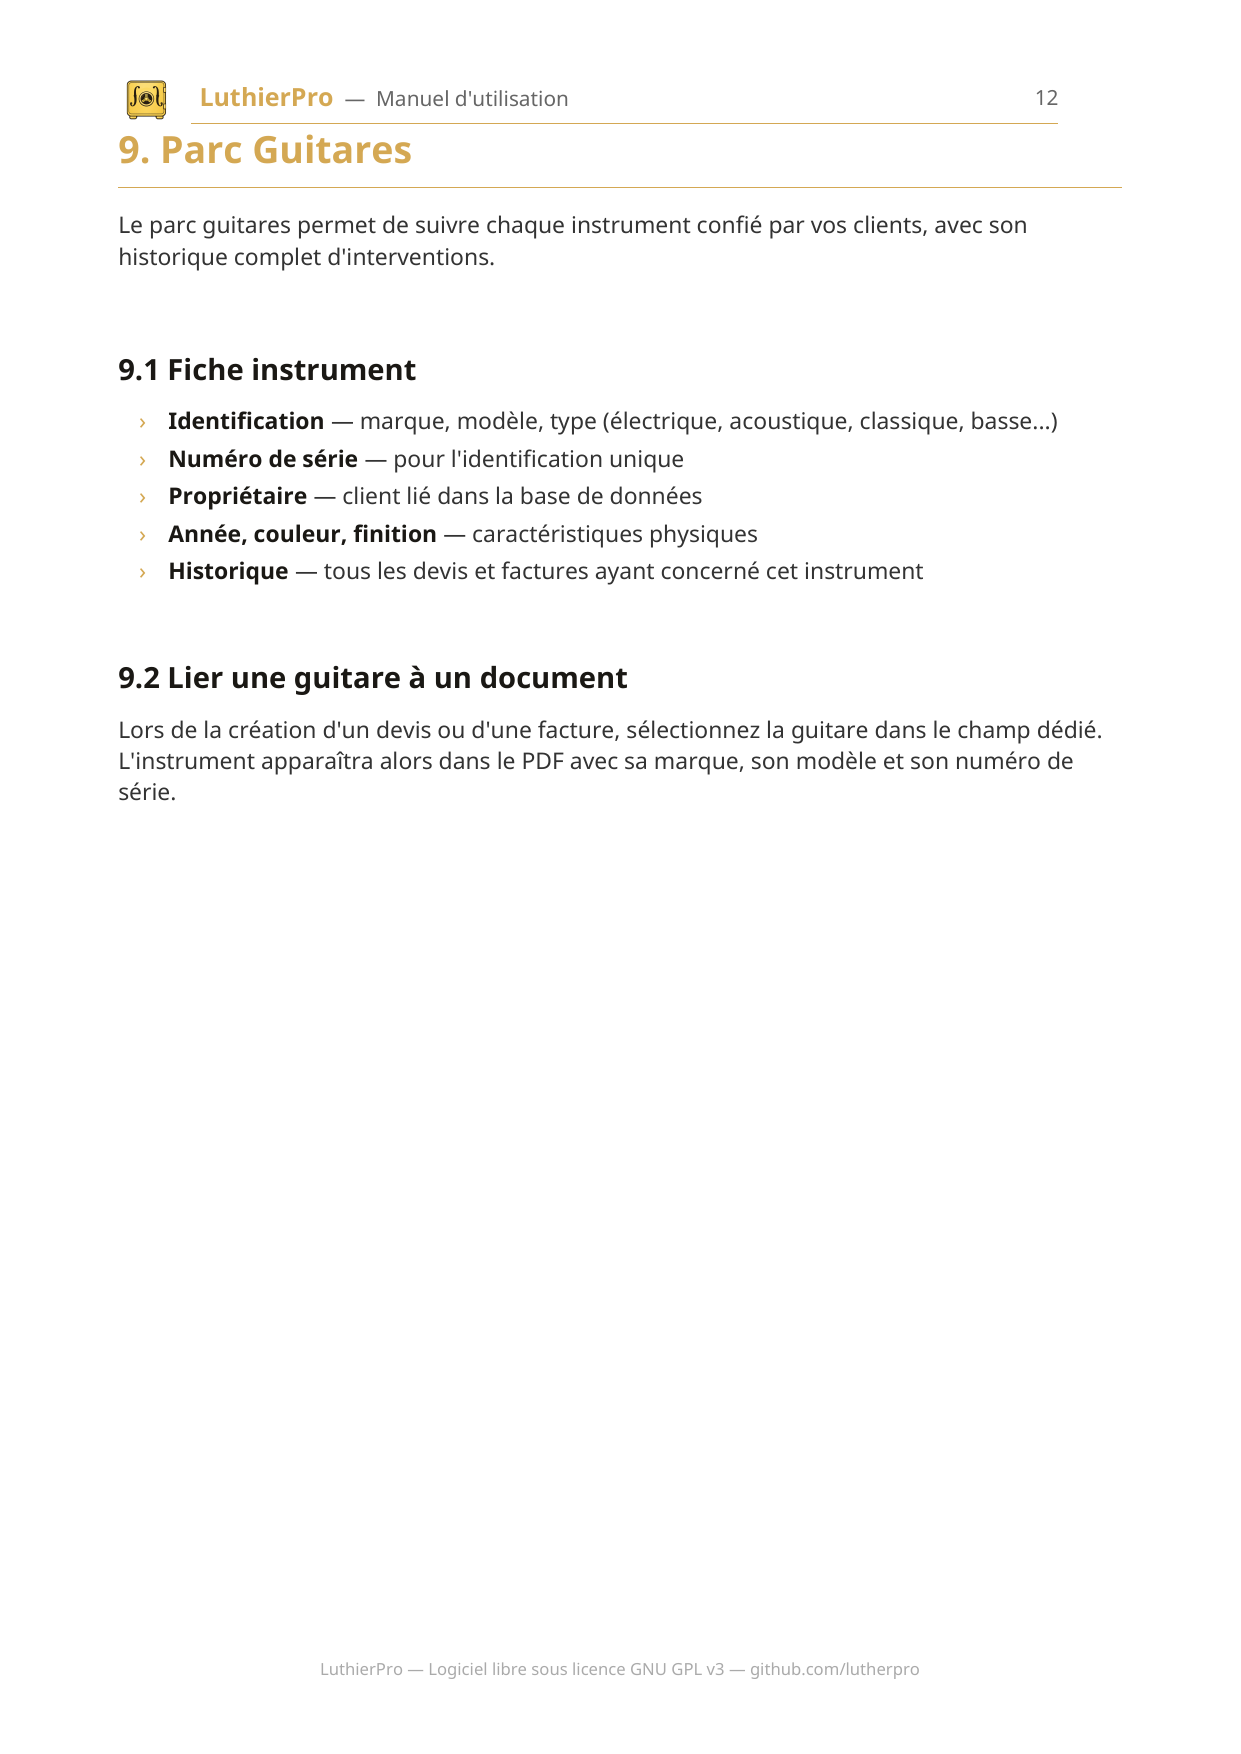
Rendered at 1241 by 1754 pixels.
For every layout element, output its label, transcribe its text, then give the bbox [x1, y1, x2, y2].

list Propriétaire — client lié dans la base de données [139, 480, 1122, 512]
list Historique — tous les devis et factures ayant concerné cet instrument [139, 555, 1122, 587]
list Identification — marque, modèle, type (électrique, acoustique, classique, basse...) [139, 405, 1122, 437]
text Le parc guitares permet de suivre chaque instrument confié par vos clients, avec son historique complet d'interventions. [118, 209, 1122, 272]
list Année, couleur, finition — caractéristiques physiques [139, 518, 1122, 549]
subtitle 9. Parc Guitares [118, 123, 1122, 187]
picture [126, 80, 167, 120]
text Lors de la création d'un devis ou d'une facture, sélectionnez la guitare dans le champ dédié. L'instrument apparaîtra alors dans le PDF avec sa marque, son modèle et son numéro de série. [118, 714, 1122, 807]
subtitle 9.1 Fiche instrument [118, 349, 1122, 389]
subtitle 9.2 Lier une guitare à un document [118, 657, 1122, 697]
list Numéro de série — pour l'identification unique [139, 443, 1122, 474]
